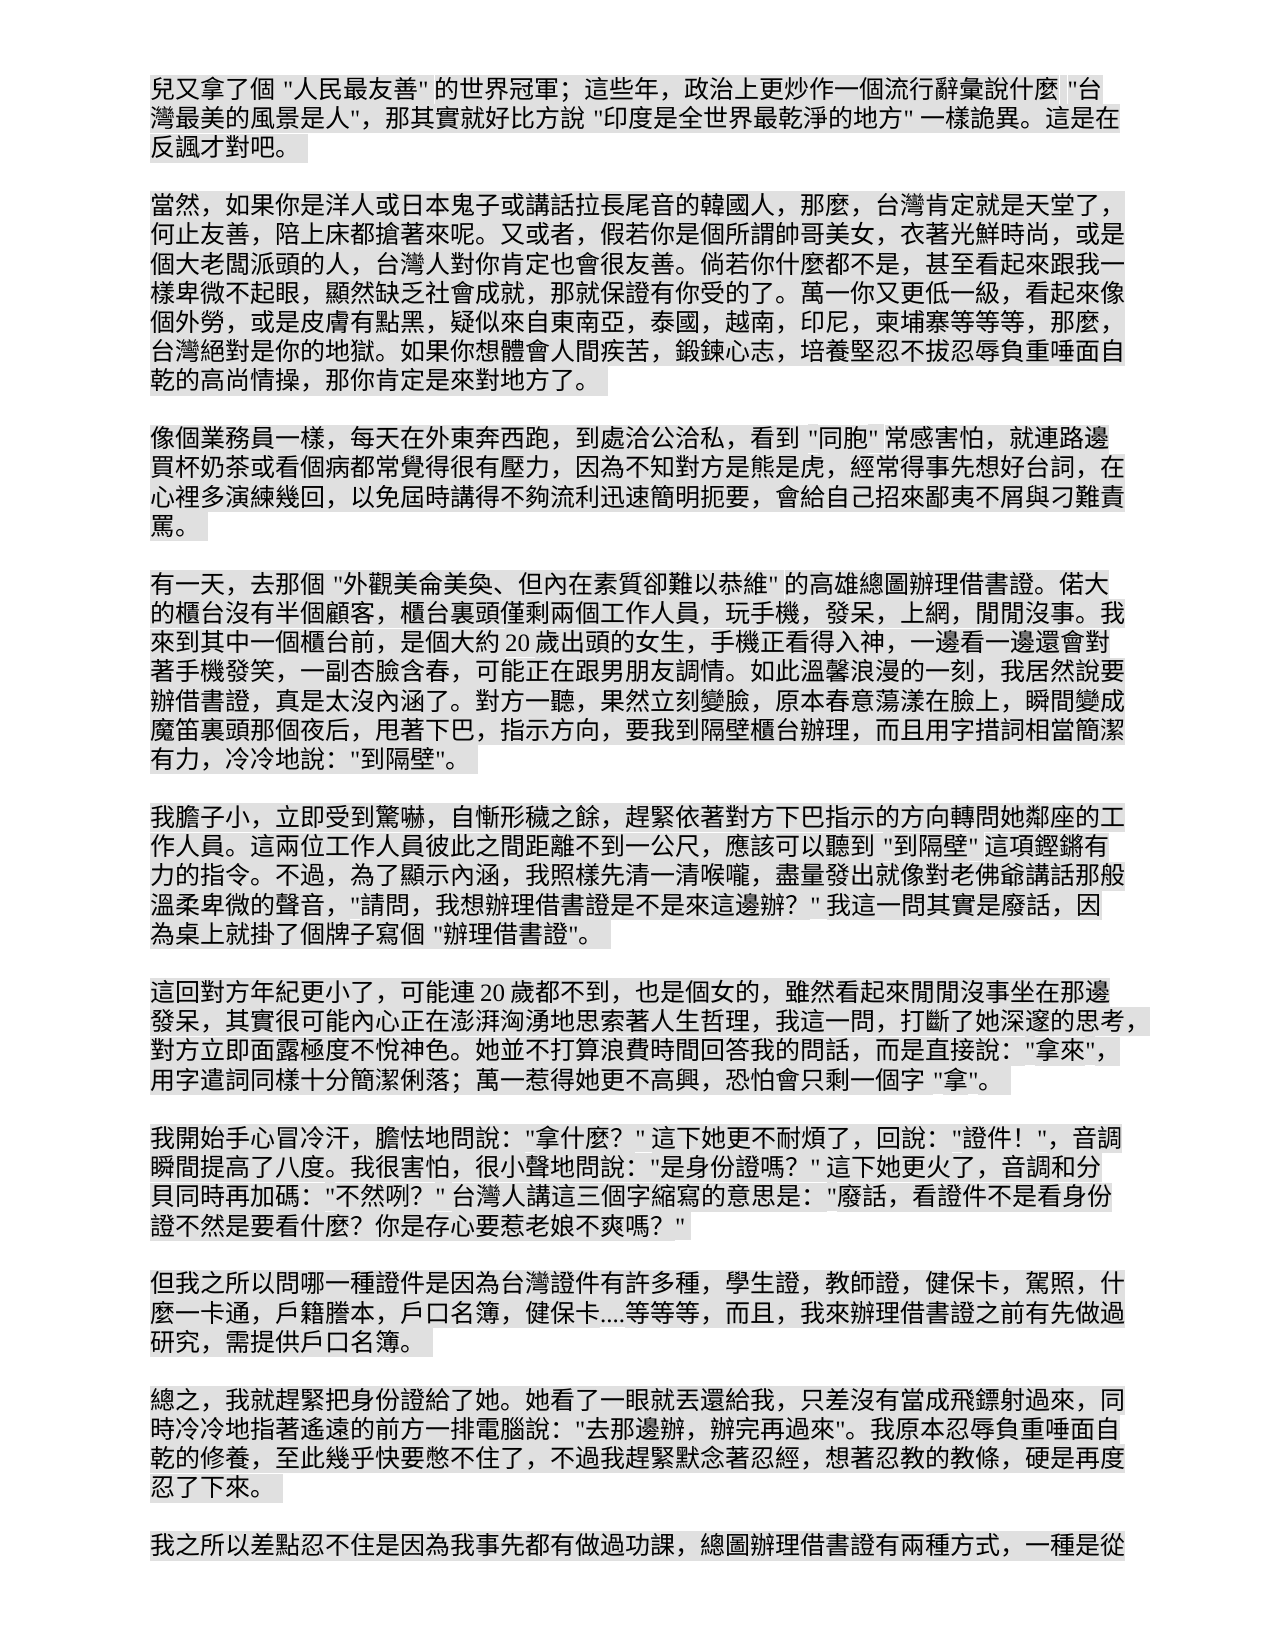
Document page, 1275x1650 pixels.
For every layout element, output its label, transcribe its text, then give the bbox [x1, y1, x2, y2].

text (續) 台灣很小，見識小，眼界小，心眼小，所思所想什麼都很小，一點點鼻屎大的東西就能得意非凡，台灣之光，宇宙盛事，顧盼自雄。相反地，大陸卻什麼都很大，大戰略，大格局，大眼光，超英趕美，大江大海大國大民大氣魄，小河小川根本看不上。 但有個很重要的東西，不會寫進學經歷履歷表、不會列為國家政策發展目標的東西，比小還小，比大還大，微妙而難以量化；像空氣一樣，看不見，摸不著，但若少了它，生活就不好過。 最近又有些莫名其妙的什麼國際調查，一會兒說台灣是全世界大家最想移民的地方，一會兒又拿了個 "人民最友善" 的世界冠軍；這些年，政治上更炒作一個流行辭彙說什麼 "台灣最美的風景是人"，那其實就好比方說 "印度是全世界最乾淨的地方" 一樣詭異。這是在反諷才對吧。 當然，如果你是洋人或日本鬼子或講話拉長尾音的韓國人，那麼，台灣肯定就是天堂了，何止友善，陪上床都搶著來呢。又或者，假若你是個所謂帥哥美女，衣著光鮮時尚，或是個大老闆派頭的人，台灣人對你肯定也會很友善。倘若你什麼都不是，甚至看起來跟我一樣卑微不起眼，顯然缺乏社會成就，那就保證有你受的了。萬一你又更低一級，看起來像個外勞，或是皮膚有點黑，疑似來自東南亞，泰國，越南，印尼，柬埔寨等等等，那麼，台灣絕對是你的地獄。如果你想體會人間疾苦，鍛鍊心志，培養堅忍不拔忍辱負重唾面自乾的高尚情操，那你肯定是來對地方了。 像個業務員一樣，每天在外東奔西跑，到處洽公洽私，看到 "同胞" 常感害怕，就連路邊買杯奶茶或看個病都常覺得很有壓力，因為不知對方是熊是虎，經常得事先想好台詞，在心裡多演練幾回，以免屆時講得不夠流利迅速簡明扼要，會給自己招來鄙夷不屑與刁難責罵。 有一天，去那個 "外觀美侖美奐、但內在素質卻難以恭維" 的高雄總圖辦理借書證。偌大的櫃台沒有半個顧客，櫃台裏頭僅剩兩個工作人員，玩手機，發呆，上網，閒閒沒事。我來到其中一個櫃台前，是個大約20歲出頭的女生，手機正看得入神，一邊看一邊還會對著手機發笑，一副杏臉含春，可能正在跟男朋友調情。如此溫馨浪漫的一刻，我居然說要辦借書證，真是太沒內涵了。對方一聽，果然立刻變臉，原本春意蕩漾在臉上，瞬間變成魔笛裏頭那個夜后，甩著下巴，指示方向，要我到隔壁櫃台辦理，而且用字措詞相當簡潔有力，冷冷地說："到隔壁"。 我膽子小，立即受到驚嚇，自慚形穢之餘，趕緊依著對方下巴指示的方向轉問她鄰座的工作人員。這兩位工作人員彼此之間距離不到一公尺，應該可以聽到 "到隔壁" 這項鏗鏘有力的指令。不過，為了顯示內涵，我照樣先清一清喉嚨，盡量發出就像對老佛爺講話那般溫柔卑微的聲音，"請問，我想辦理借書證是不是來這邊辦？" 我這一問其實是廢話，因為桌上就掛了個牌子寫個 "辦理借書證"。 這回對方年紀更小了，可能連20歲都不到，也是個女的，雖然看起來閒閒沒事坐在那邊發呆，其實很可能內心正在澎湃洶湧地思索著人生哲理，我這一問，打斷了她深邃的思考，對方立即面露極度不悅神色。她並不打算浪費時間回答我的問話，而是直接說："拿來"，用字遣詞同樣十分簡潔俐落；萬一惹得她更不高興，恐怕會只剩一個字 "拿"。 我開始手心冒冷汗，膽怯地問說："拿什麼？" 這下她更不耐煩了，回說："證件！"，音調瞬間提高了八度。我很害怕，很小聲地問說："是身份證嗎？" 這下她更火了，音調和分貝同時再加碼："不然咧？" 台灣人講這三個字縮寫的意思是："廢話，看證件不是看身份證不然是要看什麼？你是存心要惹老娘不爽嗎？" 但我之所以問哪一種證件是因為台灣證件有許多種，學生證，教師證，健保卡，駕照，什麼一卡通，戶籍謄本，戶口名簿，健保卡....等等等，而且，我來辦理借書證之前有先做過研究，需提供戶口名簿。 總之，我就趕緊把身份證給了她。她看了一眼就丟還給我，只差沒有當成飛鏢射過來，同時冷冷地指著遙遠的前方一排電腦說："去那邊辦，辦完再過來"。我原本忍辱負重唾面自乾的修養，至此幾乎快要憋不住了，不過我趕緊默念著忍經，想著忍教的教條，硬是再度忍了下來。 我之所以差點忍不住是因為我事先都有做過功課，總圖辦理借書證有兩種方式，一種是從網上自己填資料，然後再去櫃台取證；當然，你也可以直接去櫃台請工作人員幫你填寫，直接辦證。我平常很不喜歡接觸電腦，加上電腦表格字體往往太小，很傷眼力，所以我就選擇人工辦證，但她卻硬是要叫我自己去網路辦 (而且完全不做任何說明，就指著遠處的電腦說 "自己去那邊辦")，那她來這邊工作領薪水是存心來納涼的嗎？今天假若我是一個不太懂得操作電腦的人呢，我是不是當場就慌了，不知所措了呢。 我那時心裏想，好吧，身為忍教教主，我就再忍你一次，等我填完網路資料後，妳若再繼續這樣態度惡劣，我也不打算再客氣了。不過很可惜，當我回到櫃台時，那兩個女的已經不見了，剩一個中年男子，態度還不錯。但我打算，以後若有需要再辦些什麼事時，我會盡量找那兩個女的來辦，讓她們有發揮專長的機會，然後我再請館方主管來處理這樣一種況狀，看看這樣的工作人員究竟適不適任。 在英國大大小小的圖書館，你就算再蠢再困難再瑣碎的疑問或要求，館員肯定也會盡其所能幫助你，就像你的書僮似的。我特別懷念那十年寒窗，經常在劍橋總圖 south wing 四樓專門存放哲學的那一帶樓層活動。每到黃昏，難得的一點夕陽灑落窗邊，非常淒美，泫然欲泣，太美了，要是這一刻就永遠這樣下去該有多好。 更多時候，窗外是灰暗蕭瑟的一片天空，特別孤獨，無邊無際的時空，彷彿自己一下就老了千年似的。劍橋這棟總圖，百年的古老建築，狹隘的空間，甚至桌上地上都塞滿了書，樓層間的小樓梯只夠一人通行，走起路來地板咯吱咯吱響。論硬體之美侖美奐，劍橋總圖跟高雄總圖根本不能比，太寒酸了，人家高雄總圖可是文化大建設的一個城市地標呢，金碧輝煌，只差牆壁和馬桶沒有鍍上18K金。可是，那樣的 "大" 是個重點嗎？光有其大，卻無其微，有意義嗎？ 不過，書看不看無妨，死不了人，病可不一樣，事關重大。畢竟沒有人喜歡來醫院，就好像沒人喜歡上當鋪一樣，來者總有所求。 醫界算是我的原始地盤了。但我通常是微服出巡，盡一切可能不透露自己的醫生身份，因為我不喜歡成為特權，我希望人們待我一視同仁。但也因此經常在看病就診過程中飽受窩囊氣，例子講不完，要舉上一百個例都不是問題。 比方說有一天，做所謂新進員工體檢，來到X光室，正準備要進去報到時，我手上一堆證件和文件掉了，掉滿地，信用卡更是散落一地。我慌慌張張趕緊撿起來想放回皮夾，突然聽到一陣怒吼，就像部隊裏長官叫罵部屬那種怒吼："進來！進來！"。我慌慌張張說 "對不起，等我一下"，一邊忙著收拾散落一地的卡片、證件和醫療文件。對方立即再度提高音量怒吼著："進來！進來！先進來！" 我膽子小，又怕了，顧不得收拾手上一堆東西，趕緊進去報到。對方是個男的，差不多二、三十歲，看起來相當時尚、一點也不帥但應該自以為很帥的那一類型，二話不說，再度發號施令，像警方在命令搶匪一樣："把包包放下"。我找個桌面趕緊把書包放著。書包裏東西多，重心稍微有點不穩，略微傾斜，但根本不礙事。不過，這位班長還是很不爽，罵說："放好！放好！" 明明已經放好了，我一頭霧水，不知道他到底是希望怎麼放才叫做 "把包包放好"，但他也不多說，就光擺出一副 "我真受不了你這個白癡" 的那種極度不屑的表情。 然後，我就趕緊自行走到X光機前面，因為我是醫生，我知道照X光的各種角度，知道該怎麼擺出標準檢查姿勢，於是一站到機器前就自動擺好檢查姿勢。這下慘了！冒犯了他的專業了！他很生氣，很不屑地兩手插腰，站到我旁邊，不發一語，露出非常不屑、不耐煩的表情盯著我看。那個表情就是說："你這個白癡到底是在幹什麼？！" 我看他都不說話，就小聲問他，並且盡量用一種最卑微的聲音問說："那我應該怎麼做呢？" "班長" 還是不回答，依然維持兩手插腰的不屑姿勢說："錯了！錯了！不是這樣！" 我說，"那應該怎麼做呢？" "班長" 還是不回答，反覆說 "錯了！錯了！"。我趕緊自行揣摩上意，微調姿勢。他更不耐煩了，彷彿我是他的殺父仇人似的，充滿憤恨與厭惡。我很客氣地說，"那你要不要教我怎麼做？" 不過他還是不說話也不做任何明確指示，始終就是維持一副 "我真是受不了你這個白癡那種表情。" 最後，他很不屑地說："算了！就這樣！" 這才結束一次 X光檢查。 其實我又不是第一天出社會，我接觸過的人就算沒有百萬也有數十萬，我怎麼可能不知道這是什麼一回事，他其實就只是想作威作福羞辱你，隨便找個藉口，就是要讓你感覺你自己好像很差勁很糟糕很蠢很笨，耽誤了他寶貴的時間似的，也許從中可以得到某種滿足或身為權力者的快感吧。我發現，有些時候，越是基層，似乎越常有類似心態。 我被這 "班長" 就這樣一路罵到底，檢查完之後，我還鞠躬跟他說謝謝呢。但我心裏自然是很不痛快；不是因為我自己，而是因為他既然會對我這樣，肯定也會對別人這樣。這不會是第一次，也不會是最後一次。 從醫學中心到最偏遠最基層的醫療院所，我都曾經待過，每當看著醫院同事們對待病人的惡劣態度，心裏就特別沮喪，經常就像壓著一塊千斤巨石似的。不管去到哪工作，每個同事對我都非常照顧非常好，經常好到就像我媽似的，可是，每當看到她們對待病人那種不當一回事的隨意打發，或甚至是態度惡劣，我就心裏特別難受。 許多時候，常想當場糾正，但我知道這樣一種糾正其實是沒有多大意義的。我位階比他高，或是同樣都是醫生，糾正當然會很有效；特別是當我位階遠遠比對方高時，他甚至會感到害怕。這樣一種糾正，只能糾正一時的行為，但卻改不了由衷的那顆心。就比方說這位操作X光機的技術員，我若當場亮出身份說我是貴院即將上任的醫生哦，他肯定會很難堪。給人這樣一種因為 "畏懼更高權威" 的難堪，毫無意義。 曾經問一個護士，"為什麼我們醫院對待病人像對待仇人那樣？" 她笑呵呵地說，"當然啊，這地區的病人都是一些窮人，老人，不識字的人，水準很低，有的耳朵聽不見，腦袋不清楚又常常亂問，有一些甚至很不講理，被他們煩久了之後，大家自然就很習慣罵病人"。 我光聽而沒回答，但我知道這不成理由。越是無助的，弱小的，無知的，貧病孤苦無依的，難道不是應該受到更好的協助與對待才對嗎？至於那些所謂不講理的病人，在這麼大的一個醫院裏頭，在醫病關係下，他還能不講理到什麼地步？再說，醫院不是法院，病人不是敵人，人在病痛中，焦急難免，家屬往往更是如此，醫護人員因此受點所謂委屈又如何？能傷得了你什麼？ 當然，所謂包容，並不是包容那些純粹惡意使壞為所欲為耍流氓的狀況。精神科急診或門診常有一些酒癮、藥癮病人或精神病患，有時態度很不好，往往強人所難，就連我這麼卑微客氣的醫生都曾經好幾次面臨拳頭相向。比方說急紾來了病患，明明沒有病床讓他住院，我要幫他在其它醫院尋找病床，對方家屬卻不肯，硬是要住本院，於是就以為他可以用暴力威脅我就範，順其所願。類似狀況，屢見不鮮。 在台灣，民主意識往往變成 "你爸我最大" 的一種 "唯我獨尊" 意識，醫護人員確實很不好當。不過，不講理者畢竟是少數，絕大多數病人還是很客氣的。再說，當對方越是態度惡劣、越是不講理時，醫護人員難道不是更應該注意自己的態度？避免引起更大的衝突。否則，難道是要怎樣？硬碰硬打架對嗆嗎？ 講一堆，無非只是想說：有個很重要很重要的東西，比原子小還小，比宇宙還大，微妙而難以量化。它像空氣一樣，看不見，摸不著，但若少了它，生活就不好過。可別說什麼天下烏鴉一般黑，我可是見識過其它社會的，我知道天底下有不一樣顏色的鳥，不是只有烏鴉。 [150, 75, 1125, 1561]
